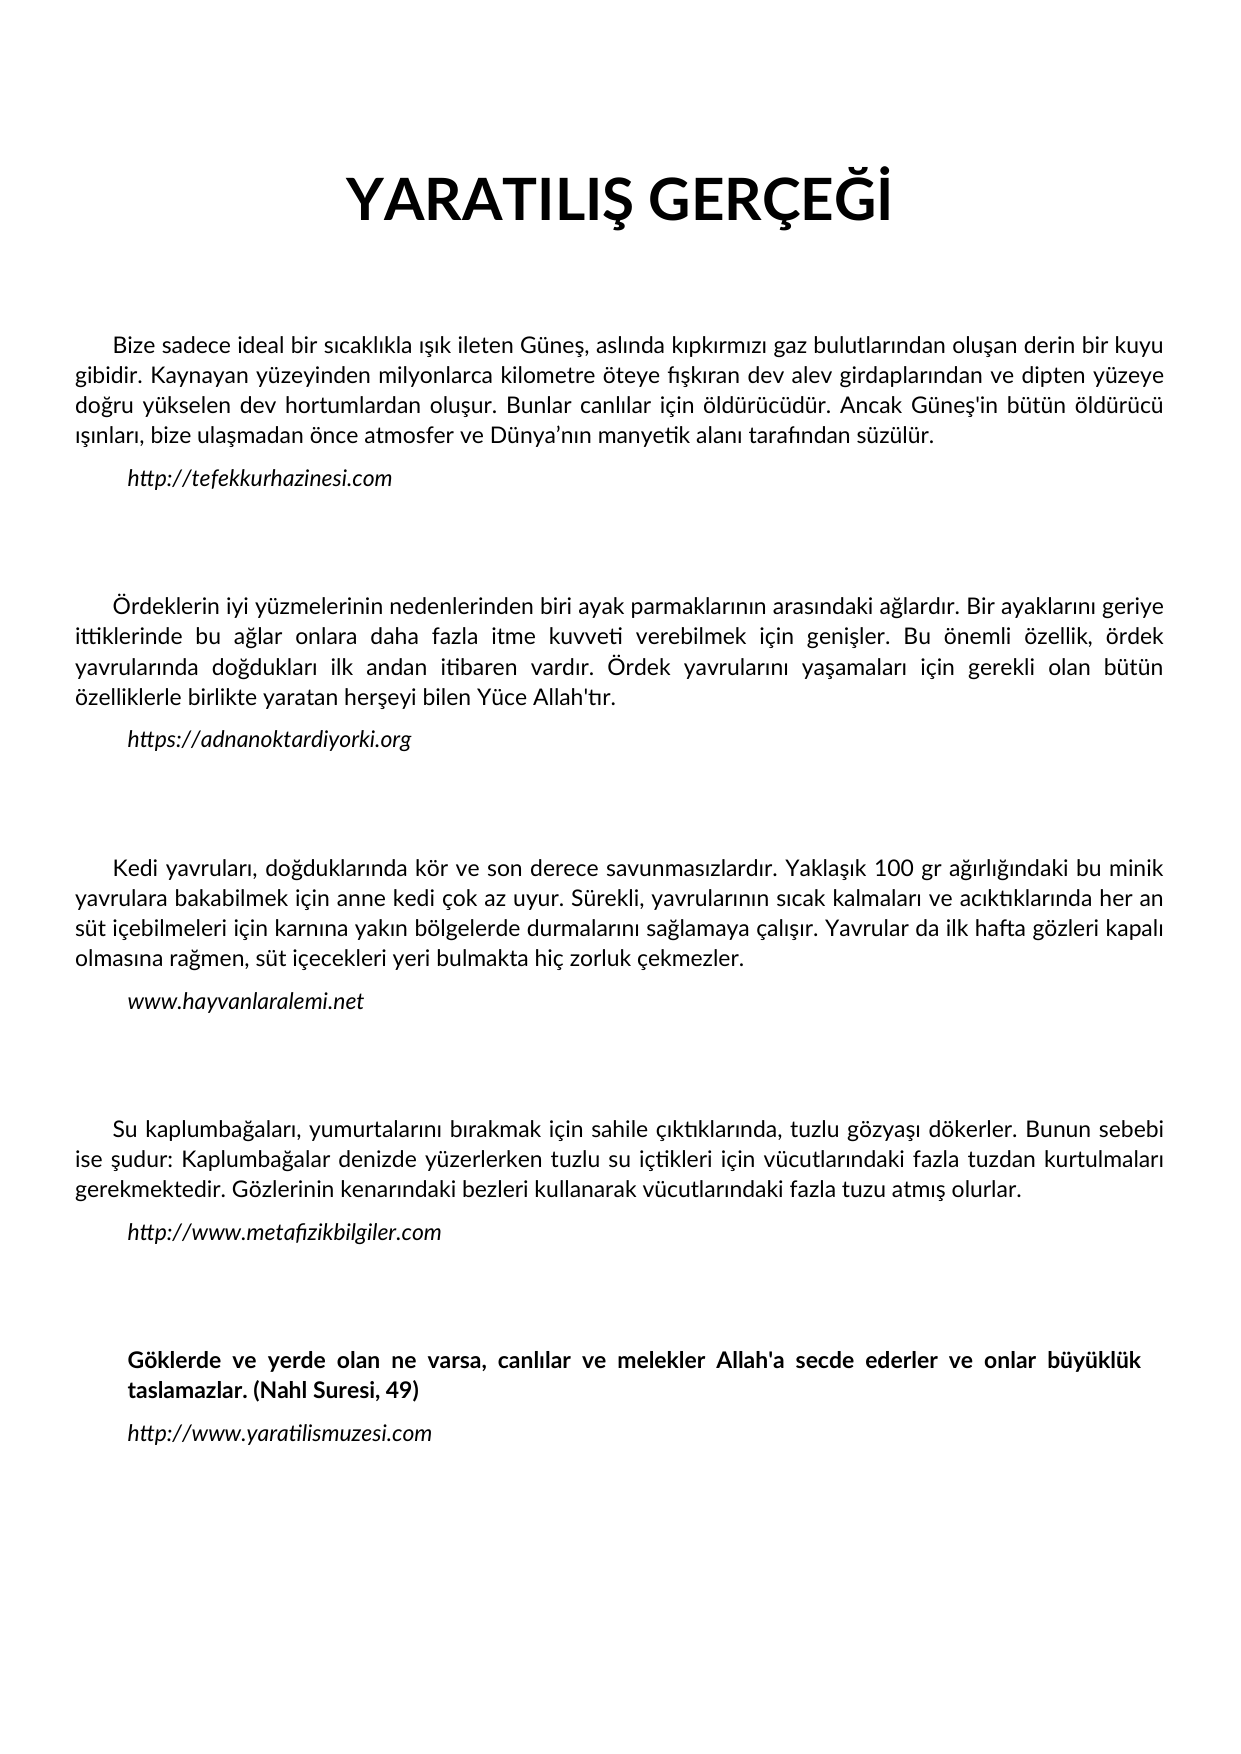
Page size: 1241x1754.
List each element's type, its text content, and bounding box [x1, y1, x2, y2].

text https://adnanoktardiyorki.org [127, 725, 1143, 753]
text Kedi yavruları, doğduklarında kör ve son derece savunmasızlardır. Yaklaşık 100 gr ağırlığındaki bu minik yavrulara bakabilmek için anne kedi çok az uyur. Sürekli, yavrularının sıcak kalmaları ve acıktıklarında her an süt içebilmeleri için karnına yakın bölgelerde durmalarını sağlamaya çalışır. Yavrular da ilk hafta gözleri kapalı olmasına rağmen, süt içecekleri yeri bulmakta hiç zorluk çekmezler. [75, 853, 1165, 971]
text Bize sadece ideal bir sıcaklıkla ışık ileten Güneş, aslında kıpkırmızı gaz bulutlarından oluşan derin bir kuyu gibidir. Kaynayan yüzeyinden milyonlarca kilometre öteye fışkıran dev alev girdaplarından ve dipten yüzeye doğru yükselen dev hortumlardan oluşur. Bunlar canlılar için öldürücüdür. Ancak Güneş'in bütün öldürücü ışınları, bize ulaşmadan önce atmosfer ve Dünya’nın manyetik alanı tarafından süzülür. [75, 330, 1165, 448]
text http://tefekkurhazinesi.com [127, 464, 1143, 491]
text http://www.yaratilismuzesi.com [127, 1419, 1143, 1446]
text Göklerde ve yerde olan ne varsa, canlılar ve melekler Allah'a secde ederler ve onlar büyüklük taslamazlar. (Nahl Suresi, 49) [127, 1346, 1143, 1404]
text www.hayvanlaralemi.net [127, 987, 1143, 1014]
text Ördeklerin iyi yüzmelerinin nedenlerinden biri ayak parmaklarının arasındaki ağlardır. Bir ayaklarını geriye ittiklerinde bu ağlar onlara daha fazla itme kuvveti verebilmek için genişler. Bu önemli özellik, ördek yavrularında doğdukları ilk andan itibaren vardır. Ördek yavrularını yaşamaları için gerekli olan bütün özelliklerle birlikte yaratan herşeyi bilen Yüce Allah'tır. [75, 592, 1165, 710]
subtitle YARATILIŞ GERÇEĞİ [75, 162, 1165, 232]
text http://www.metafizikbilgiler.com [127, 1218, 1143, 1245]
text Su kaplumbağaları, yumurtalarını bırakmak için sahile çıktıklarında, tuzlu gözyaşı dökerler. Bunun sebebi ise şudur: Kaplumbağalar denizde yüzerlerken tuzlu su içtikleri için vücutlarındaki fazla tuzdan kurtulmaları gerekmektedir. Gözlerinin kenarındaki bezleri kullanarak vücutlarındaki fazla tuzu atmış olurlar. [75, 1115, 1165, 1203]
